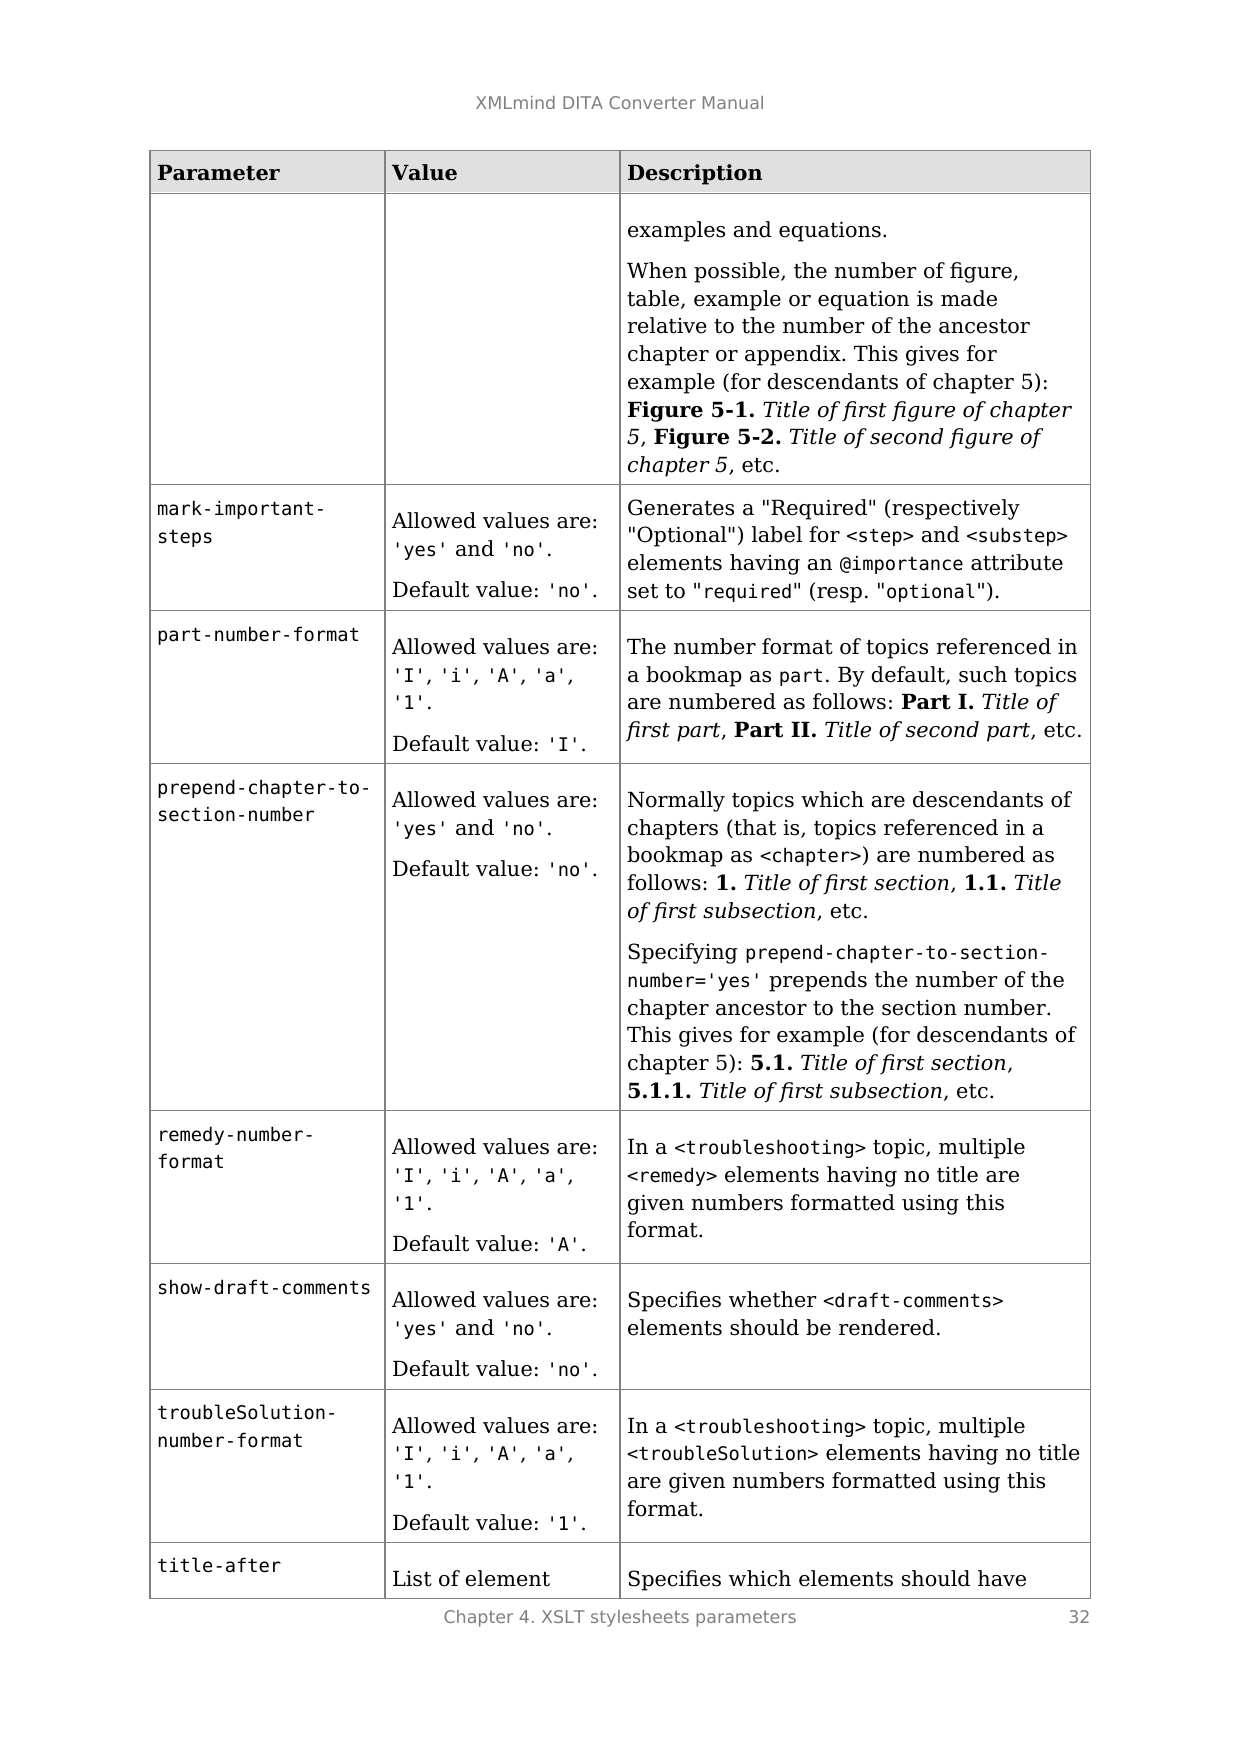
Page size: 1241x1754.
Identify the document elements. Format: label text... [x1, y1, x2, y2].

table_cell Specifies whether <draft-comments> elements should be rendered. [621, 1264, 1090, 1388]
table_cell The number format of topics referenced in a bookmap as part. By default, such topics are numbered as follows: Part I. Title of first part, Part II. Title of second part, etc. [621, 611, 1090, 763]
table_cell Specifies which elements should have [621, 1543, 1090, 1598]
table_cell List of element [386, 1543, 619, 1598]
table_cell Allowed values are: 'I', 'i', 'A', 'a', '1'. Default value: 'I'. [386, 611, 619, 763]
table_cell [151, 194, 384, 484]
table_header Value [386, 151, 619, 192]
table_cell mark-important-steps [151, 485, 384, 610]
table_cell show-draft-comments [151, 1264, 384, 1388]
table_header Description [621, 151, 1090, 192]
table_cell Allowed values are: 'yes' and 'no'. Default value: 'no'. [386, 1264, 619, 1388]
table_cell Generates a "Required" (respectively "Optional") label for <step> and <substep> elements having an @importance attribute set to "required" (resp. "optional"). [621, 485, 1090, 610]
table_cell title-after [151, 1543, 384, 1598]
table_cell troubleSolution-number-format [151, 1390, 384, 1542]
table_cell prepend-chapter-to-section-number [151, 764, 384, 1110]
table_cell [386, 194, 619, 484]
table_cell examples and equations. When possible, the number of figure, table, example or equation is made relative to the number of the ancestor chapter or appendix. This gives for example (for descendants of chapter 5): Figure 5-1. Title of first figure of chapter 5, Figure 5-2. Title of second figure of chapter 5, etc. [621, 194, 1090, 484]
table_cell Normally topics which are descendants of chapters (that is, topics referenced in a bookmap as <chapter>) are numbered as follows: 1. Title of first section, 1.1. Title of first subsection, etc. Specifying prepend-chapter-to-section-number='yes' prepends the number of the chapter ancestor to the section number. This gives for example (for descendants of chapter 5): 5.1. Title of first section, 5.1.1. Title of first subsection, etc. [621, 764, 1090, 1110]
table_cell Allowed values are: 'I', 'i', 'A', 'a', '1'. Default value: 'A'. [386, 1111, 619, 1263]
table_cell In a <troubleshooting> topic, multiple <troubleSolution> elements having no title are given numbers formatted using this format. [621, 1390, 1090, 1542]
table_cell Allowed values are: 'yes' and 'no'. Default value: 'no'. [386, 764, 619, 1110]
table_cell In a <troubleshooting> topic, multiple <remedy> elements having no title are given numbers formatted using this format. [621, 1111, 1090, 1263]
table_cell Allowed values are: 'I', 'i', 'A', 'a', '1'. Default value: '1'. [386, 1390, 619, 1542]
table_cell remedy-number-format [151, 1111, 384, 1263]
table_cell part-number-format [151, 611, 384, 763]
table_header Parameter [151, 151, 384, 192]
table_cell Allowed values are: 'yes' and 'no'. Default value: 'no'. [386, 485, 619, 610]
